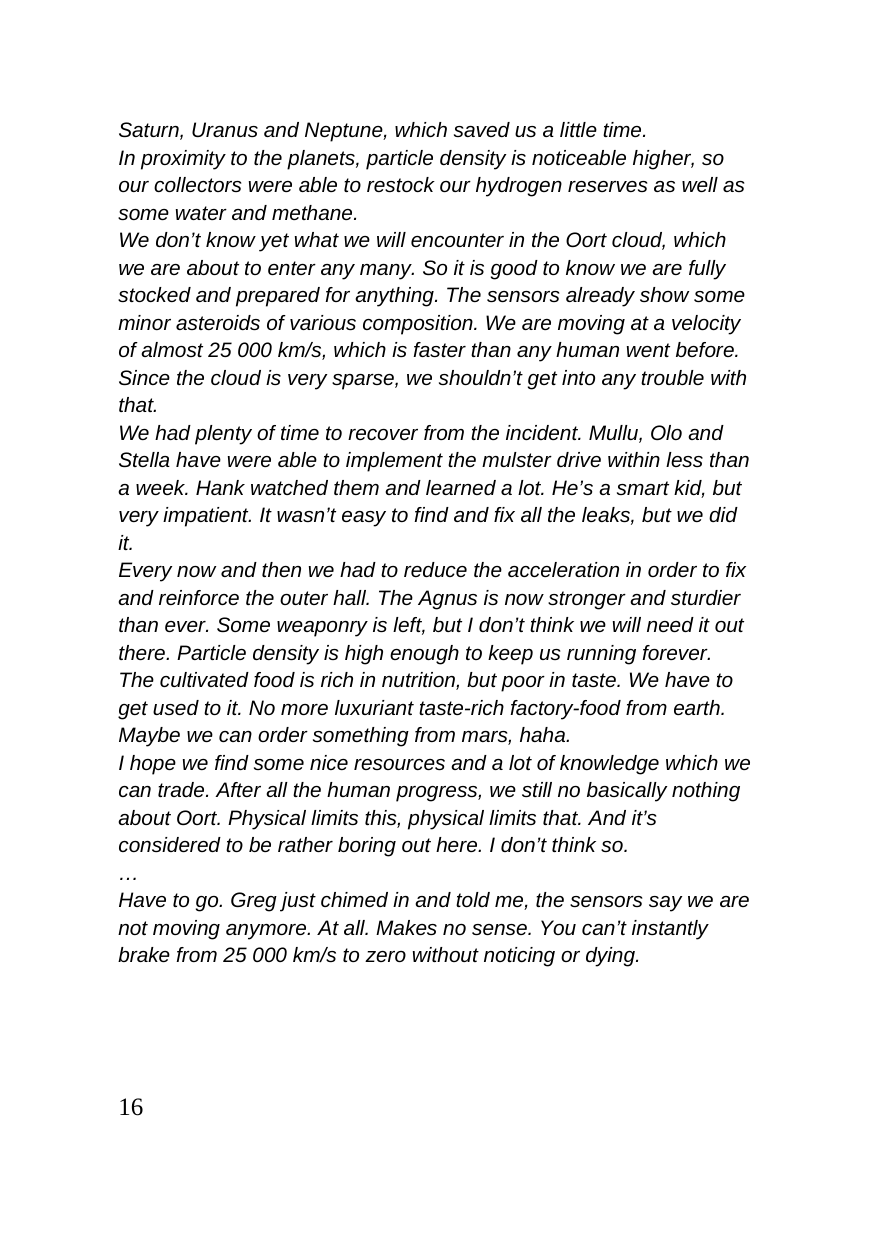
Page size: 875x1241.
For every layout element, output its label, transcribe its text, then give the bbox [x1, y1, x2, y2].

text Saturn, Uranus and Neptune, which saved us a little time. In proximity to the planets, particle density is noticeable higher, so our collectors were able to restock our hydrogen reserves as well as some water and methane. We don’t know yet what we will encounter in the Oort cloud, which we are about to enter any many. So it is good to know we are fully stocked and prepared for anything. The sensors already show some minor asteroids of various composition. We are moving at a velocity of almost 25 000 km/s, which is faster than any human went before. Since the cloud is very sparse, we shouldn’t get into any trouble with that. We had plenty of time to recover from the incident. Mullu, Olo and Stella have were able to implement the mulster drive within less than a week. Hank watched them and learned a lot. He’s a smart kid, but very impatient. It wasn’t easy to find and fix all the leaks, but we did it. Every now and then we had to reduce the acceleration in order to fix and reinforce the outer hall. The Agnus is now stronger and sturdier than ever. Some weaponry is left, but I don’t think we will need it out there. Particle density is high enough to keep us running forever. The cultivated food is rich in nutrition, but poor in taste. We have to get used to it. No more luxuriant taste-rich factory-food from earth. Maybe we can order something from mars, haha. I hope we find some nice resources and a lot of knowledge which we can trade. After all the human progress, we still no basically nothing about Oort. Physical limits this, physical limits that. And it’s considered to be rather boring out here. I don’t think so. … Have to go. Greg just chimed in and told me, the sensors say we are not moving anymore. At all. Makes no sense. You can’t instantly brake from 25 000 km/s to zero without noticing or dying. [118, 118, 756, 967]
